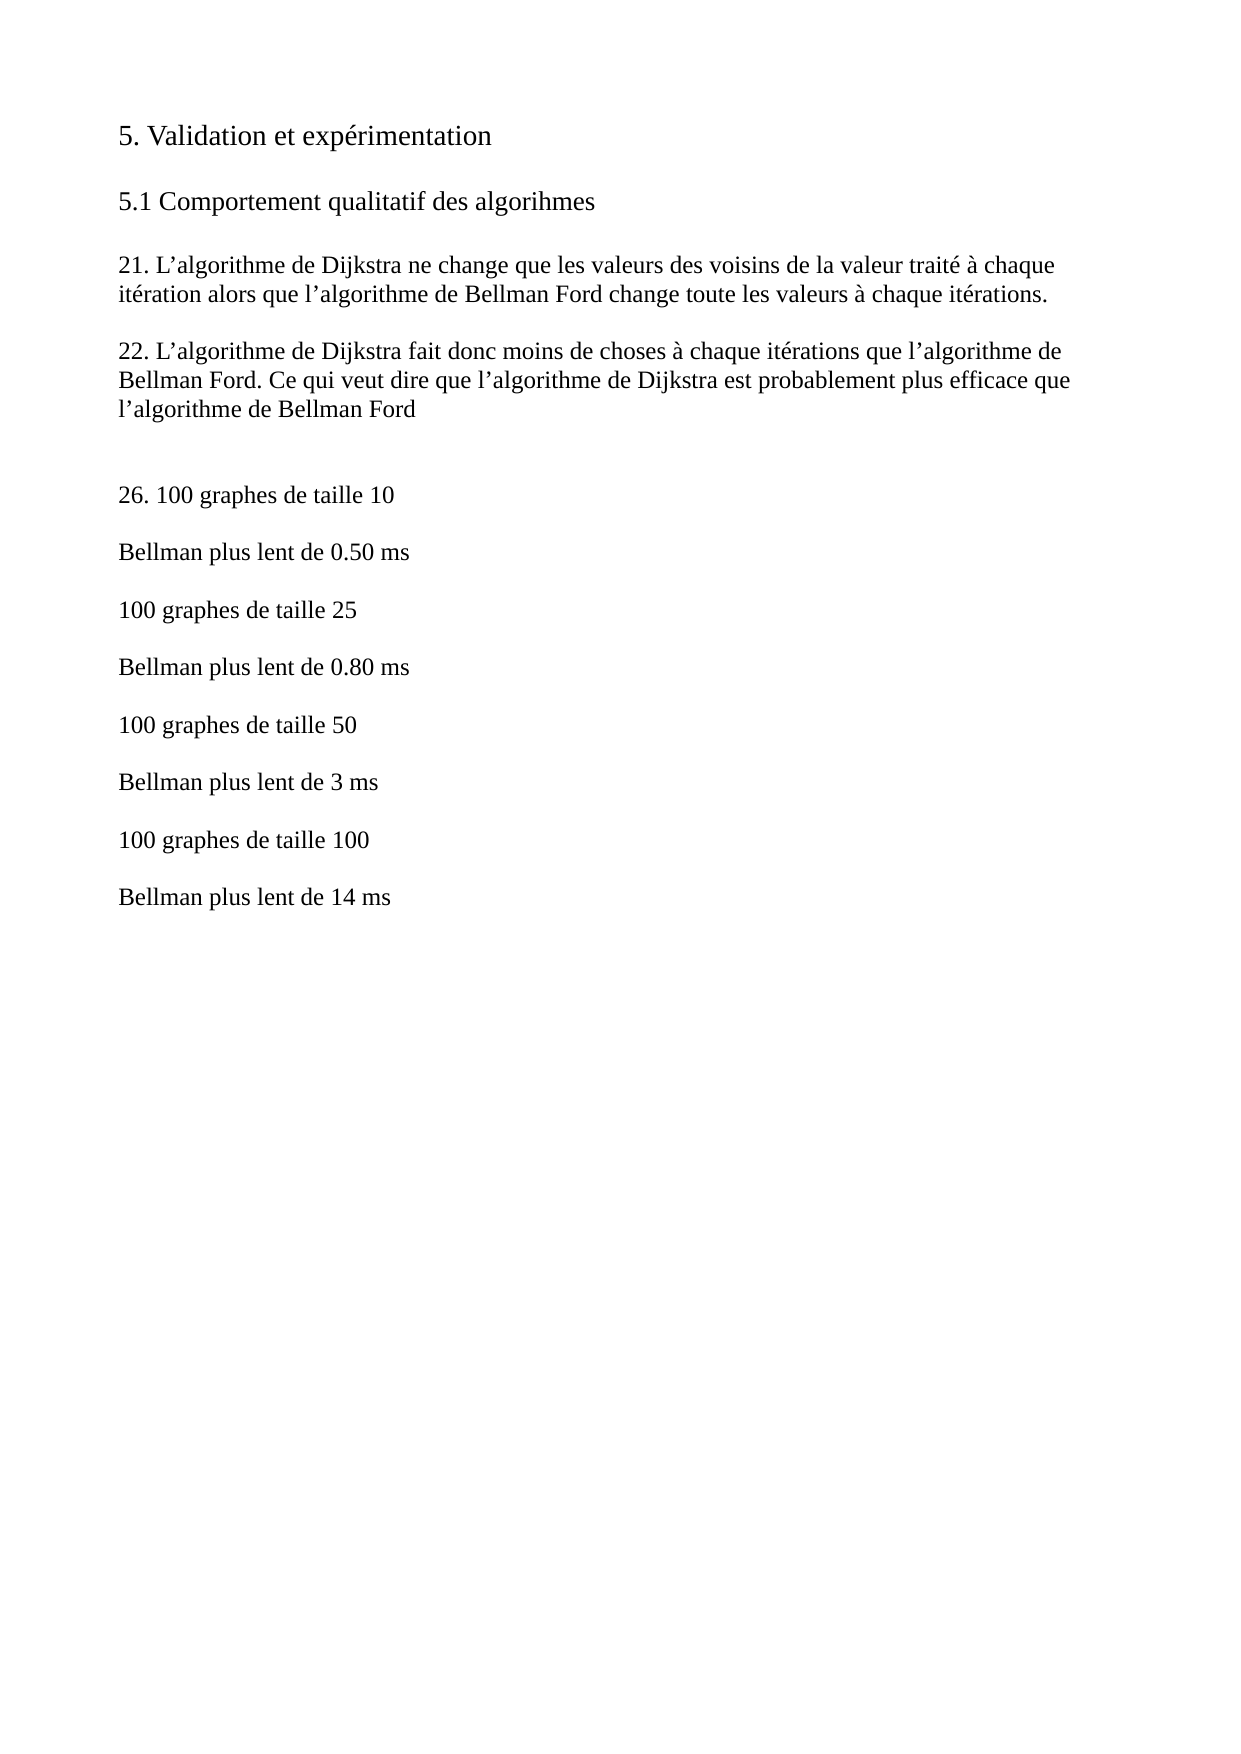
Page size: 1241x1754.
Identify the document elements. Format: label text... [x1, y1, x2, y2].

text Bellman plus lent de 0.80 ms [118, 652, 1122, 681]
text Bellman plus lent de 14 ms [118, 882, 1122, 911]
text 5. Validation et expérimentation [118, 118, 1122, 152]
text 5.1 Comportement qualitatif des algorihmes [118, 185, 1122, 216]
text Bellman plus lent de 3 ms [118, 767, 1122, 796]
text 26. 100 graphes de taille 10 [118, 480, 1122, 509]
text 22. L’algorithme de Dijkstra fait donc moins de choses à chaque itérations que l’algorithme de Bellman Ford. Ce qui veut dire que l’algorithme de Dijkstra est probablement plus efficace que l’algorithme de Bellman Ford [118, 336, 1122, 422]
text 100 graphes de taille 50 [118, 710, 1122, 739]
text 100 graphes de taille 100 [118, 825, 1122, 854]
text 100 graphes de taille 25 [118, 595, 1122, 624]
text 21. L’algorithme de Dijkstra ne change que les valeurs des voisins de la valeur traité à chaque itération alors que l’algorithme de Bellman Ford change toute les valeurs à chaque itérations. [118, 250, 1122, 307]
text Bellman plus lent de 0.50 ms [118, 537, 1122, 566]
